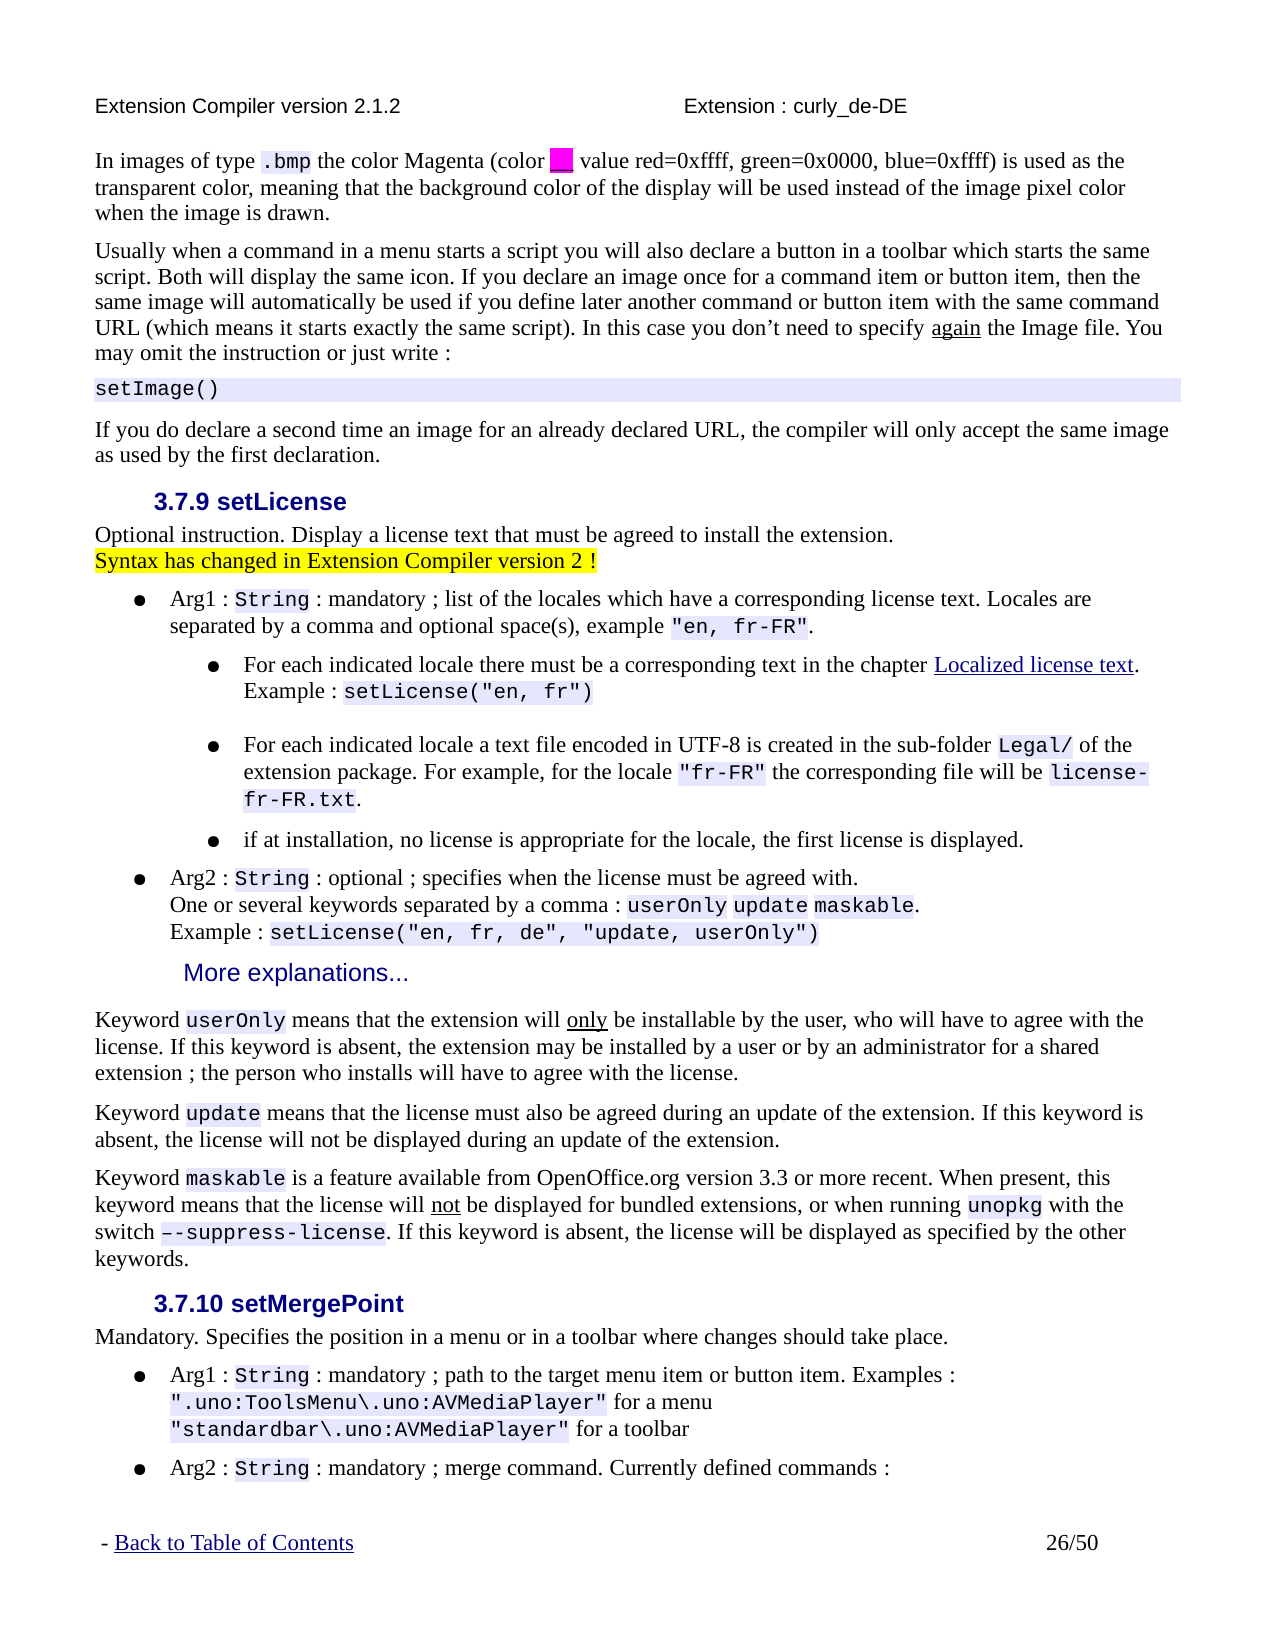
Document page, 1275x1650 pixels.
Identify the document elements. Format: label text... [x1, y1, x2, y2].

text Optional instruction. Display a license text that must be agreed to install the extension. Syntax has changed in Extension Compiler version 2 ! [94, 522, 1181, 573]
subtitle setLicense [153, 488, 1181, 516]
text Keyword update means that the license must also be agreed during an update of the extension. If this keyword is absent, the license will not be displayed during an update of the extension. [94, 1100, 1181, 1152]
text In images of type .bmp the color Magenta (color __ value red=0xffff, green=0x0000, blue=0xffff) is used as the transparent color, meaning that the background color of the display will be used instead of the image pixel color when the image is drawn. [94, 147, 1181, 226]
list Arg2 : String : optional ; specifies when the license must be agreed with. One or several keywords separated by a comma : userOnly update maskable. Example : setLicense("en, fr, de", "update, userOnly") [132, 865, 1181, 946]
list For each indicated locale there must be a corresponding text in the chapter Localized license text. Example : setLicense("en, fr") [206, 652, 1181, 705]
subtitle More explanations... [183, 959, 1181, 987]
list if at installation, no license is appropriate for the locale, the first license is displayed. [206, 827, 1181, 853]
text Usually when a command in a menu starts a script you will also declare a button in a toolbar which starts the same script. Both will display the same icon. If you declare an image once for a command item or button item, then the same image will automatically be used if you define later another command or button item with the same command URL (which means it starts exactly the same script). In this case you don’t need to specify again the Image file. You may omit the instruction or just write : [94, 238, 1181, 366]
text If you do declare a second time an image for an already declared URL, the compiler will only accept the same image as used by the first declaration. [94, 417, 1181, 468]
list Arg2 : String : mandatory ; merge command. Currently defined commands : [132, 1455, 1181, 1482]
list Arg1 : String : mandatory ; path to the target menu item or button item. Examples : ".uno:ToolsMenu\.uno:AVMediaPlayer" for a menu "standardbar\.uno:AVMediaPlayer" for a toolbar [132, 1362, 1181, 1443]
list For each indicated locale a text file encoded in UTF-8 is created in the sub-folder Legal/ of the extension package. For example, for the locale "fr-FR" the corresponding file will be license-fr-FR.txt. [206, 732, 1181, 813]
list Arg1 : String : mandatory ; list of the locales which have a corresponding license text. Locales are separated by a comma and optional space(s), example "en, fr-FR". [132, 586, 1181, 640]
subtitle setMergePoint [153, 1290, 1181, 1318]
text Keyword maskable is a feature available from OpenOffice.org version 3.3 or more recent. When present, this keyword means that the license will not be displayed for bundled extensions, or when running unopkg with the switch –-suppress-license. If this keyword is absent, the license will be displayed as specified by the other keywords. [94, 1165, 1181, 1271]
text Mandatory. Specifies the position in a menu or in a toolbar where changes should take place. [94, 1324, 1181, 1349]
text Keyword userOnly means that the extension will only be installable by the user, who will have to agree with the license. If this keyword is absent, the extension may be installed by a user or by an administrator for a shared extension ; the person who installs will have to agree with the license. [94, 1007, 1181, 1085]
text setImage() [94, 378, 1181, 402]
